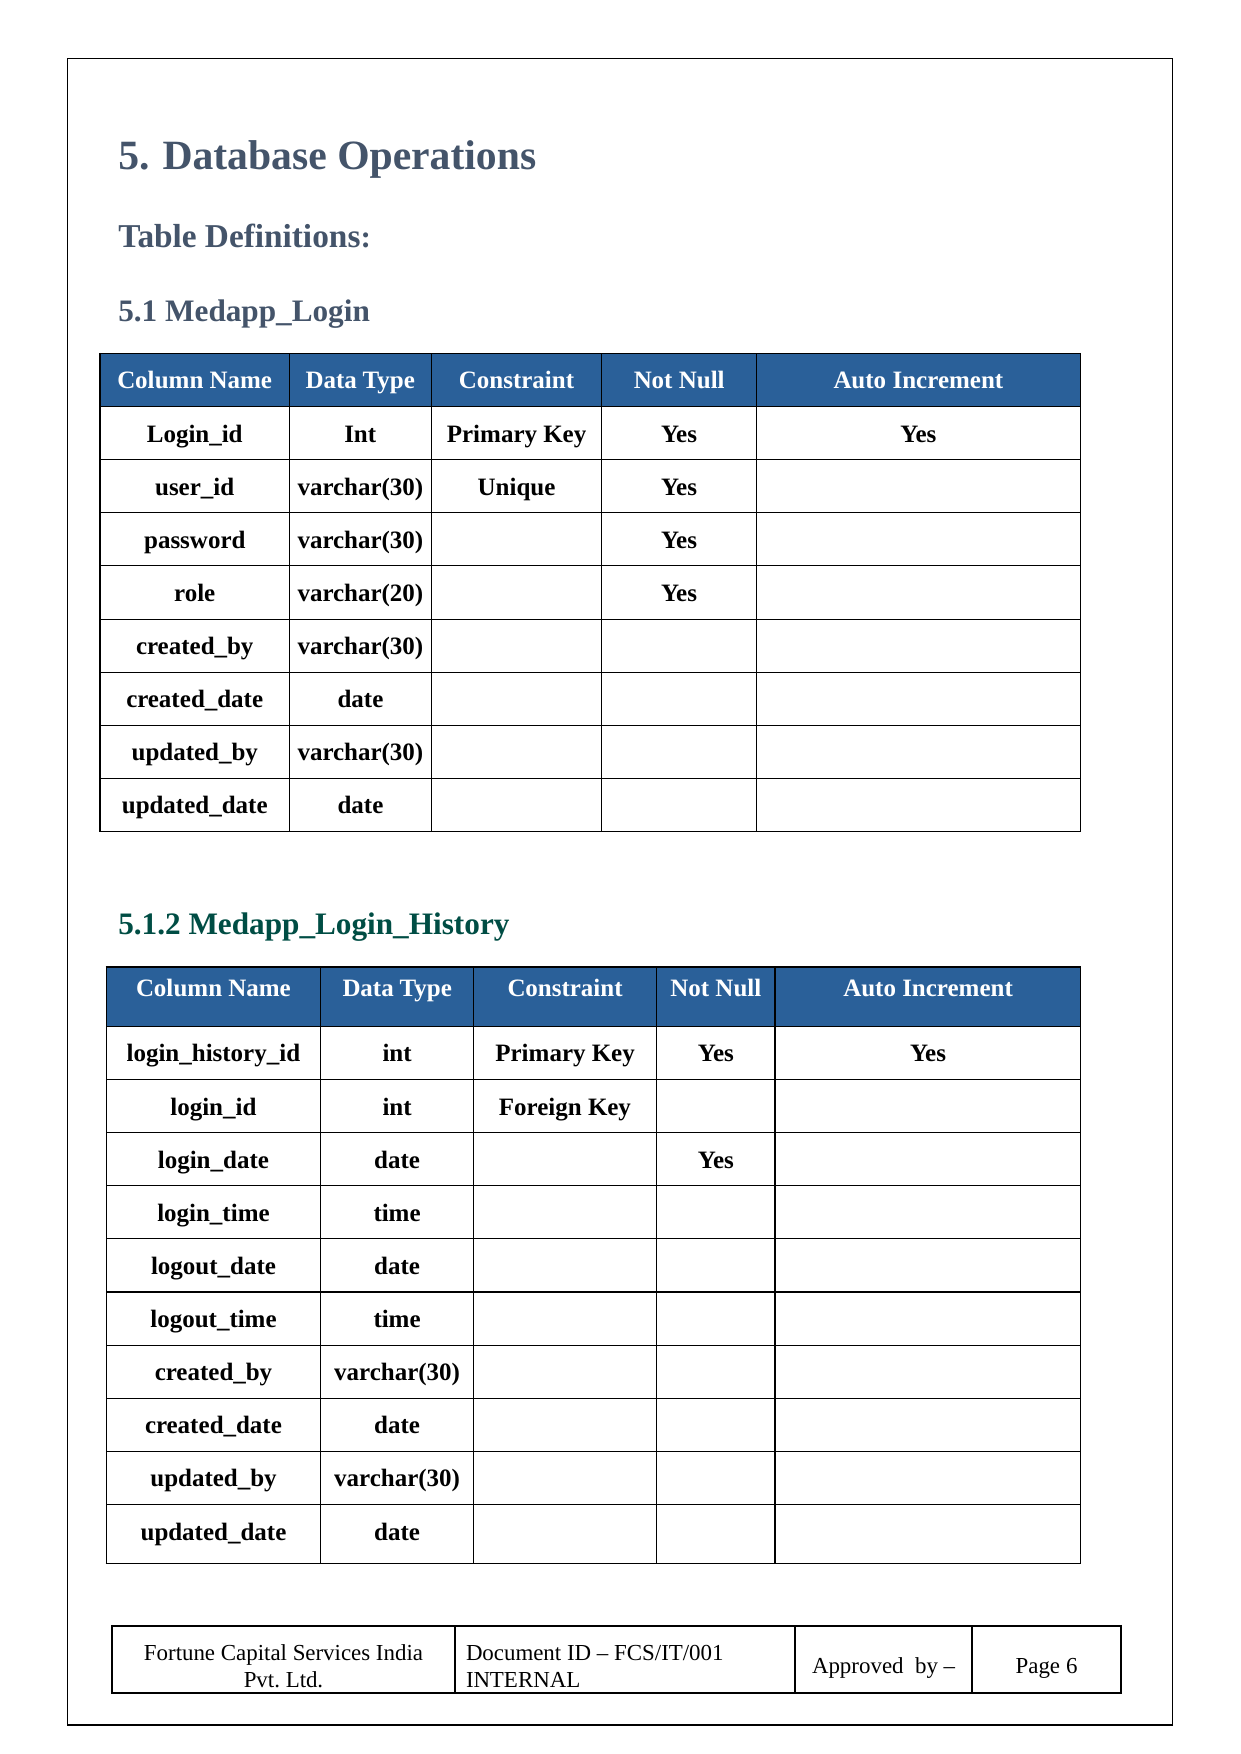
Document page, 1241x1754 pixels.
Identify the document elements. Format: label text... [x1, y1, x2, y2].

table_header Constraint [432, 354, 601, 406]
table_cell [776, 1080, 1080, 1132]
table_cell varchar(30) [321, 1346, 473, 1398]
table_cell [432, 673, 601, 725]
table_cell [776, 1133, 1080, 1185]
table_cell Int [290, 407, 431, 459]
table_cell time [321, 1293, 473, 1344]
table_cell [474, 1505, 656, 1563]
table_header Auto Increment [776, 968, 1080, 1026]
table_cell date [321, 1133, 473, 1185]
table_cell [657, 1505, 774, 1563]
table_cell [657, 1186, 774, 1238]
subtitle 5.1 Medapp_Login [118, 292, 1122, 328]
table_cell date [321, 1239, 473, 1291]
table_cell updated_by [107, 1452, 320, 1504]
table_cell [776, 1293, 1080, 1344]
table_cell time [321, 1186, 473, 1238]
table_cell created_date [101, 673, 289, 725]
table_cell [757, 673, 1080, 725]
table_cell [432, 513, 601, 565]
table_cell created_by [107, 1346, 320, 1398]
table_cell [474, 1239, 656, 1291]
table_header Data Type [290, 354, 431, 406]
table_cell Yes [602, 513, 756, 565]
table_cell logout_time [107, 1293, 320, 1344]
table_cell Yes [657, 1133, 774, 1185]
table_cell [474, 1399, 656, 1451]
table_cell date [290, 779, 431, 831]
table_cell Login_id [101, 407, 289, 459]
table_cell varchar(30) [321, 1452, 473, 1504]
table_cell created_date [107, 1399, 320, 1451]
table_cell Yes [657, 1027, 774, 1079]
table_cell [474, 1293, 656, 1344]
subtitle 5.1.2 Medapp_Login_History [118, 905, 1122, 941]
subtitle Table Definitions: [118, 216, 1122, 254]
table_cell Unique [432, 460, 601, 512]
table_header Not Null [657, 968, 774, 1026]
table_header Data Type [321, 968, 473, 1026]
table_cell Yes [602, 460, 756, 512]
table_cell [432, 620, 601, 672]
table_cell logout_date [107, 1239, 320, 1291]
table_cell login_time [107, 1186, 320, 1238]
table_cell [757, 620, 1080, 672]
table_cell [776, 1399, 1080, 1451]
table_cell varchar(30) [290, 460, 431, 512]
table_cell varchar(30) [290, 620, 431, 672]
table_cell [657, 1452, 774, 1504]
table_cell [657, 1346, 774, 1398]
table_cell [776, 1239, 1080, 1291]
table_cell [474, 1133, 656, 1185]
table_cell Yes [602, 407, 756, 459]
table_cell [602, 620, 756, 672]
table_cell Foreign Key [474, 1080, 656, 1132]
table_cell [757, 779, 1080, 831]
table_cell Primary Key [474, 1027, 656, 1079]
table_cell [657, 1293, 774, 1344]
table_cell role [101, 566, 289, 618]
table_cell [474, 1452, 656, 1504]
table_cell updated_date [107, 1505, 320, 1563]
table_cell [432, 779, 601, 831]
table_header Constraint [474, 968, 656, 1026]
table_cell Yes [776, 1027, 1080, 1079]
table_cell Primary Key [432, 407, 601, 459]
table_cell [432, 726, 601, 778]
table_cell [757, 566, 1080, 618]
table_cell login_date [107, 1133, 320, 1185]
table_cell [657, 1399, 774, 1451]
table_cell [776, 1505, 1080, 1563]
table_cell varchar(20) [290, 566, 431, 618]
table_cell login_history_id [107, 1027, 320, 1079]
table_cell Yes [757, 407, 1080, 459]
table_cell [657, 1239, 774, 1291]
table_cell created_by [101, 620, 289, 672]
table_cell updated_date [101, 779, 289, 831]
table_header Not Null [602, 354, 756, 406]
table_cell updated_by [101, 726, 289, 778]
table_cell date [321, 1399, 473, 1451]
table_cell [657, 1080, 774, 1132]
table_header Auto Increment [757, 354, 1080, 406]
table_cell [432, 566, 601, 618]
table_cell [776, 1452, 1080, 1504]
table_cell login_id [107, 1080, 320, 1132]
table_cell varchar(30) [290, 726, 431, 778]
table_cell [776, 1186, 1080, 1238]
table_cell [474, 1186, 656, 1238]
table_cell date [290, 673, 431, 725]
table_cell [757, 460, 1080, 512]
table_cell varchar(30) [290, 513, 431, 565]
table_cell int [321, 1027, 473, 1079]
table_cell Yes [602, 566, 756, 618]
table_cell [474, 1346, 656, 1398]
table_cell int [321, 1080, 473, 1132]
table_cell [602, 673, 756, 725]
table_cell [602, 779, 756, 831]
subtitle Database Operations [118, 131, 1122, 178]
table_cell [757, 726, 1080, 778]
table_cell date [321, 1505, 473, 1563]
table_cell [776, 1346, 1080, 1398]
table_header Column Name [107, 968, 320, 1026]
table_cell [602, 726, 756, 778]
table_cell [757, 513, 1080, 565]
table_cell password [101, 513, 289, 565]
table_header Column Name [101, 354, 289, 406]
table_cell user_id [101, 460, 289, 512]
